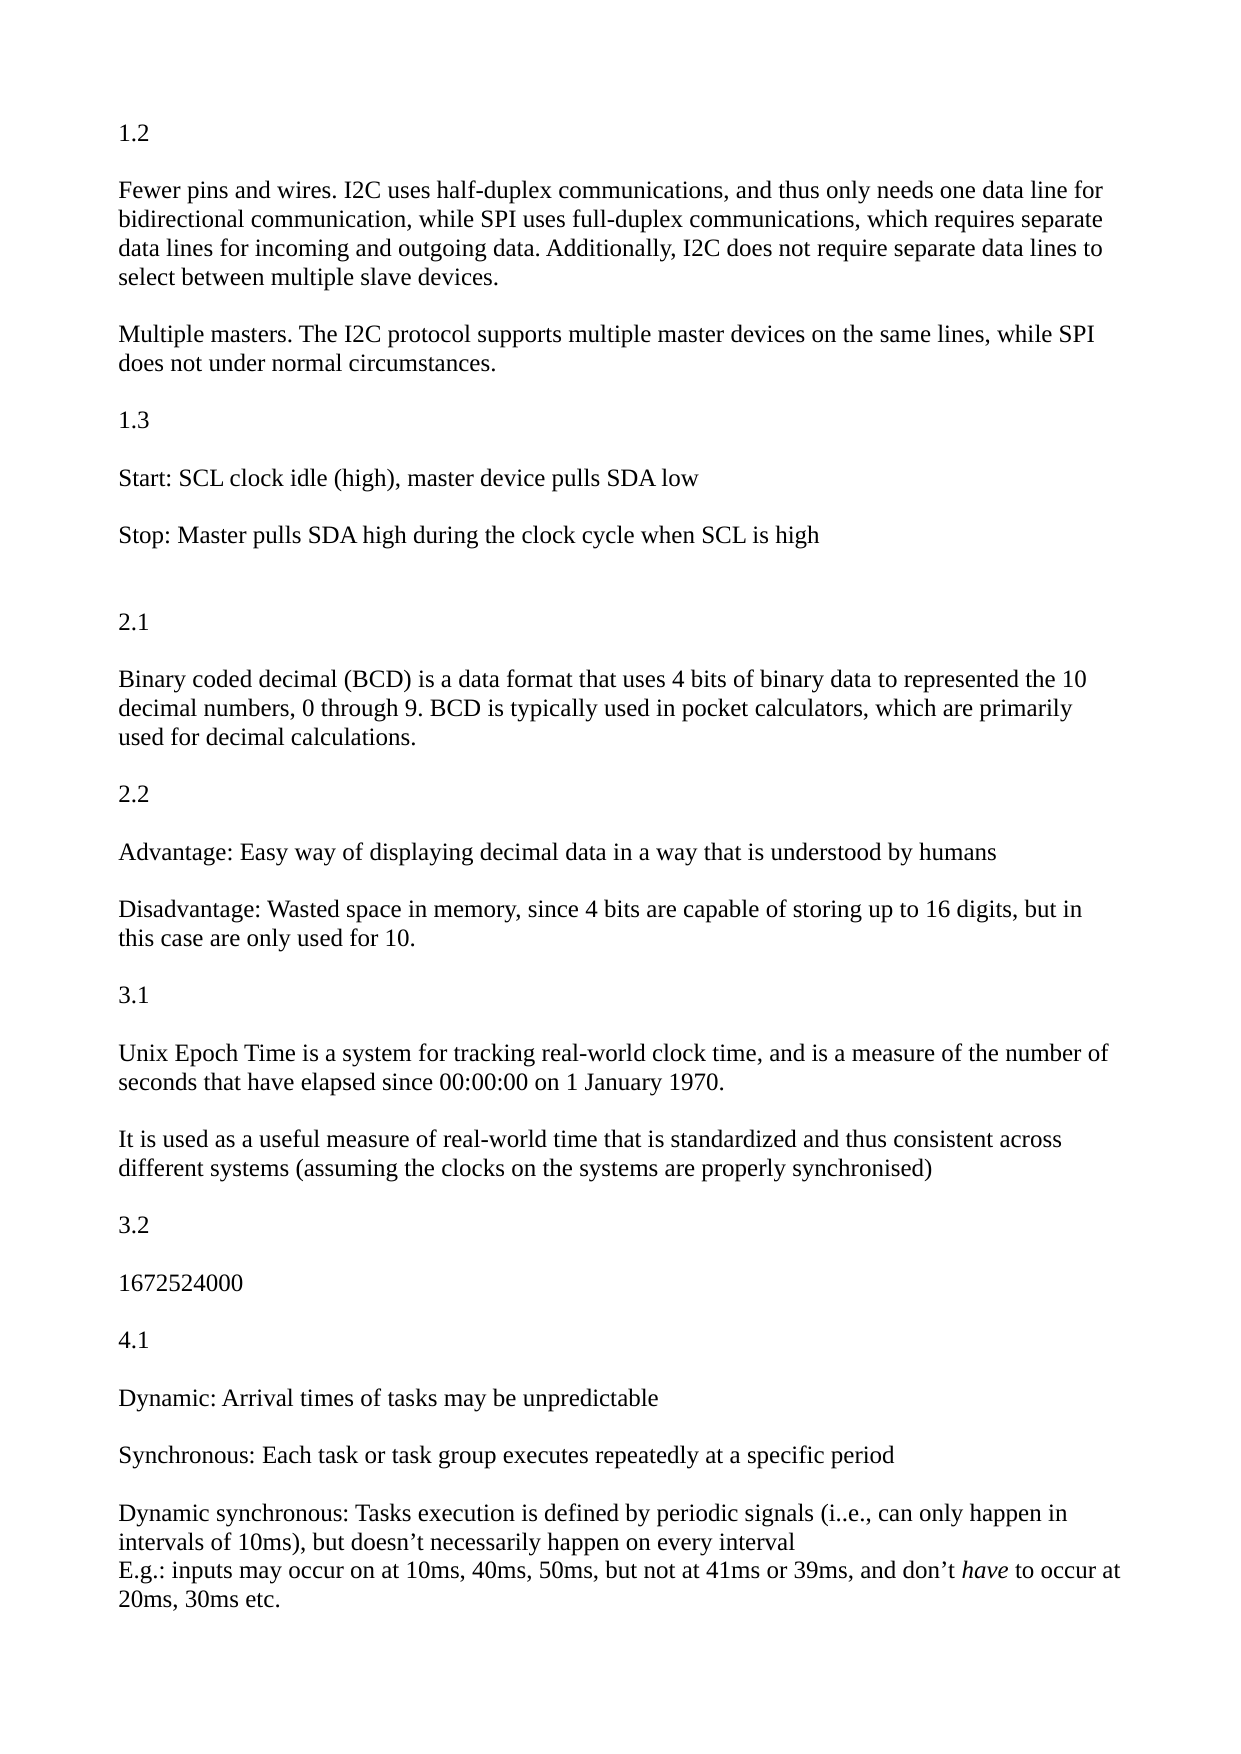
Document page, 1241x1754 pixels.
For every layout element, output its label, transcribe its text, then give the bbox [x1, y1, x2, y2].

text 2.1 [118, 607, 1122, 636]
text 4.1 [118, 1326, 1122, 1354]
text 3.2 [118, 1211, 1122, 1239]
text E.g.: inputs may occur on at 10ms, 40ms, 50ms, but not at 41ms or 39ms, and don’t have to occur at 20ms, 30ms etc. [118, 1556, 1122, 1613]
text 1.3 [118, 406, 1122, 434]
text 2.2 [118, 779, 1122, 808]
text Binary coded decimal (BCD) is a data format that uses 4 bits of binary data to represented the 10 decimal numbers, 0 through 9. BCD is typically used in pocket calculators, which are primarily used for decimal calculations. [118, 664, 1122, 751]
text It is used as a useful measure of real-world time that is standardized and thus consistent across different systems (assuming the clocks on the systems are properly synchronised) [118, 1124, 1122, 1182]
text Multiple masters. The I2C protocol supports multiple master devices on the same lines, while SPI does not under normal circumstances. [118, 319, 1122, 377]
text 3.1 [118, 981, 1122, 1009]
text Synchronous: Each task or task group executes repeatedly at a specific period [118, 1441, 1122, 1469]
text 1.2 [118, 118, 1122, 147]
text Fewer pins and wires. I2C uses half-duplex communications, and thus only needs one data line for bidirectional communication, while SPI uses full-duplex communications, which requires separate data lines for incoming and outgoing data. Additionally, I2C does not require separate data lines to select between multiple slave devices. [118, 176, 1122, 291]
text Advantage: Easy way of displaying decimal data in a way that is understood by humans [118, 837, 1122, 866]
text Unix Epoch Time is a system for tracking real-world clock time, and is a measure of the number of seconds that have elapsed since 00:00:00 on 1 January 1970. [118, 1038, 1122, 1096]
text Dynamic: Arrival times of tasks may be unpredictable [118, 1383, 1122, 1412]
text 1672524000 [118, 1268, 1122, 1297]
text Start: SCL clock idle (high), master device pulls SDA low [118, 463, 1122, 492]
text Stop: Master pulls SDA high during the clock cycle when SCL is high [118, 521, 1122, 549]
text Dynamic synchronous: Tasks execution is defined by periodic signals (i..e., can only happen in intervals of 10ms), but doesn’t necessarily happen on every interval [118, 1498, 1122, 1556]
text Disadvantage: Wasted space in memory, since 4 bits are capable of storing up to 16 digits, but in this case are only used for 10. [118, 894, 1122, 952]
